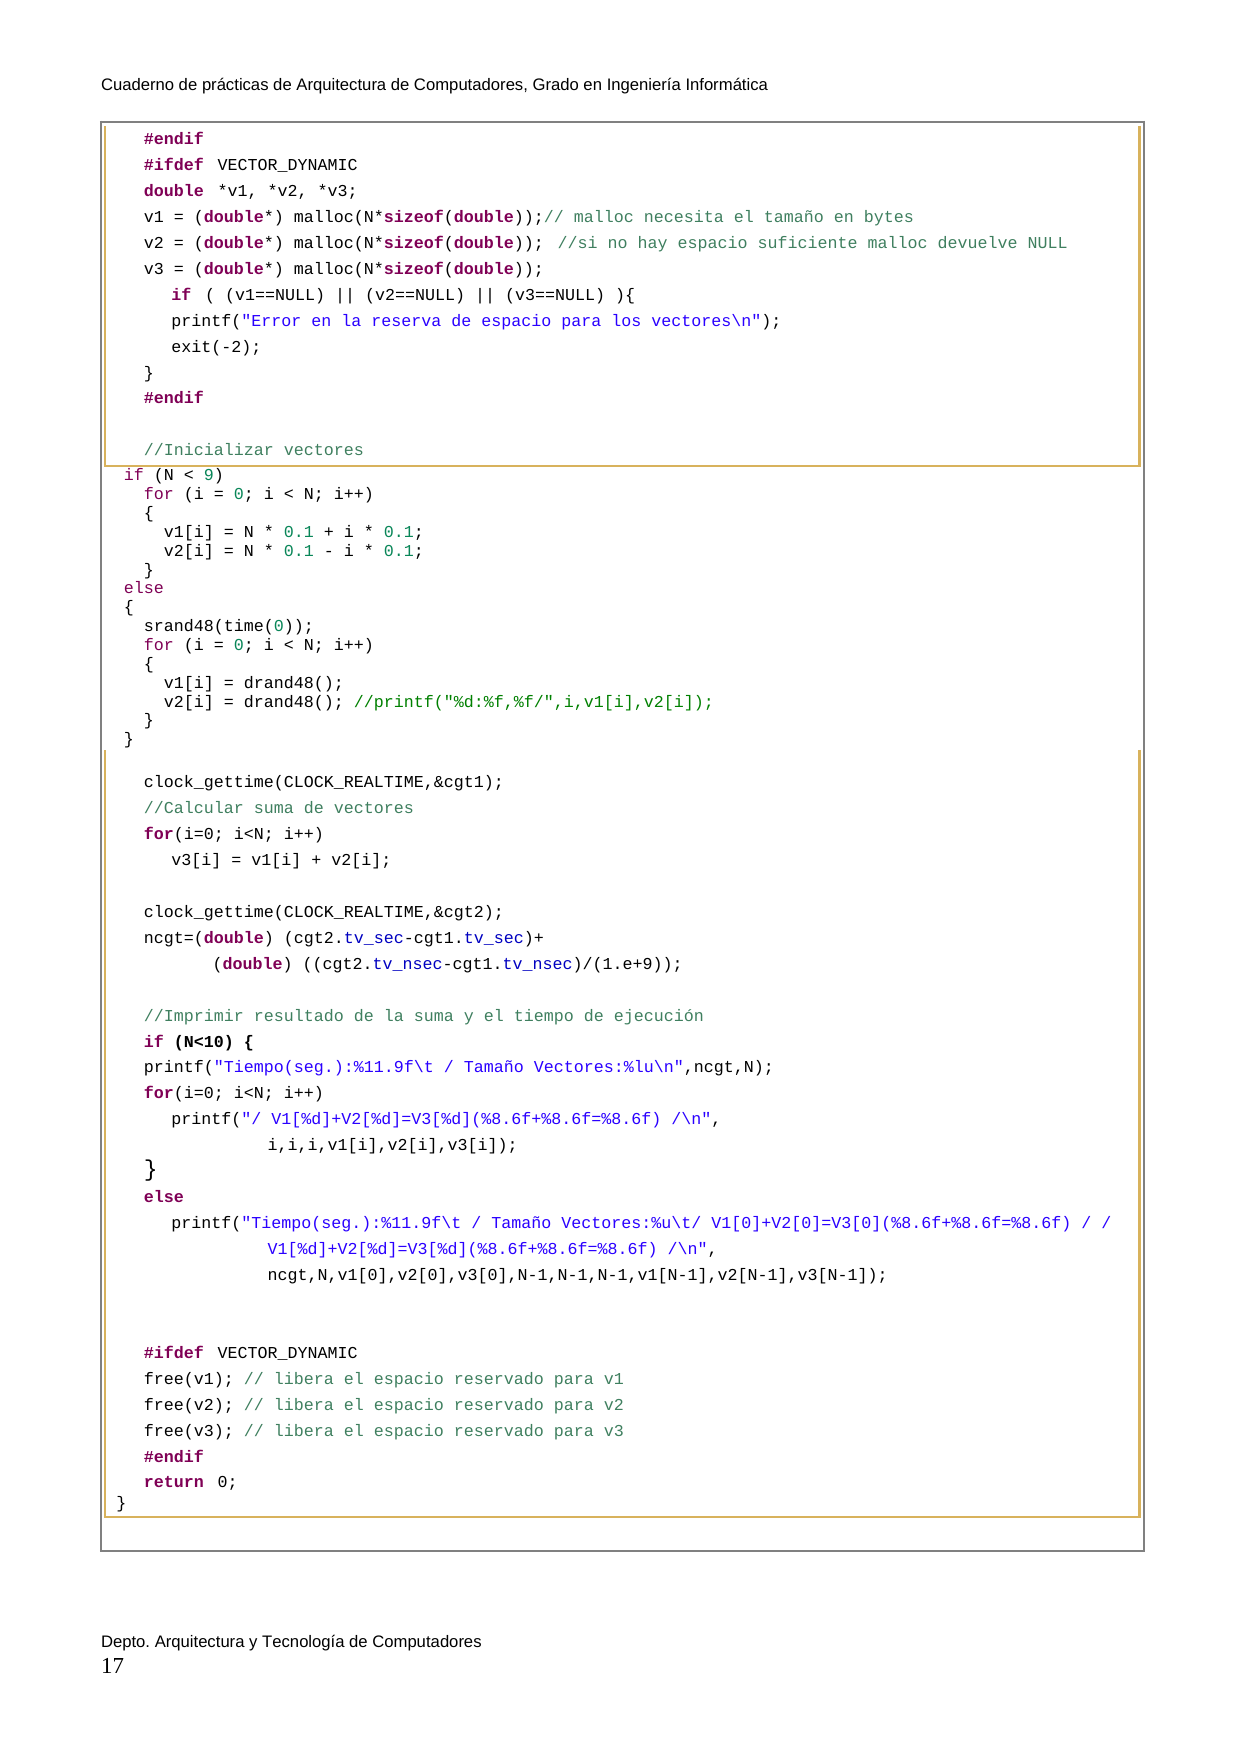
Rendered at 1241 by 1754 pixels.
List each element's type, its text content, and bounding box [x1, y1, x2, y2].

table_cell #endif #ifdef VECTOR_DYNAMIC double *v1, *v2, *v3; v1 = (double*) malloc(N*sizeof(double));// malloc necesita el tamaño en bytes v2 = (double*) malloc(N*sizeof(double)); //si no hay espacio suficiente malloc devuelve NULL v3 = (double*) malloc(N*sizeof(double)); if ( (v1==NULL) || (v2==NULL) || (v3==NULL) ){ printf("Error en la reserva de espacio para los vectores\n"); exit(-2); } #endif //Inicializar vectores if (N < 9) for (i = 0; i < N; i++) { v1[i] = N * 0.1 + i * 0.1; v2[i] = N * 0.1 - i * 0.1; } else { srand48(time(0)); for (i = 0; i < N; i++) { v1[i] = drand48(); v2[i] = drand48(); //printf("%d:%f,%f/",i,v1[i],v2[i]); } } clock_gettime(CLOCK_REALTIME,&cgt1); //Calcular suma de vectores for(i=0; i<N; i++) v3[i] = v1[i] + v2[i]; clock_gettime(CLOCK_REALTIME,&cgt2); ncgt=(double) (cgt2.tv_sec-cgt1.tv_sec)+ (double) ((cgt2.tv_nsec-cgt1.tv_nsec)/(1.e+9)); //Imprimir resultado de la suma y el tiempo de ejecución if (N<10) { printf("Tiempo(seg.):%11.9f\t / Tamaño Vectores:%lu\n",ncgt,N); for(i=0; i<N; i++) printf("/ V1[%d]+V2[%d]=V3[%d](%8.6f+%8.6f=%8.6f) /\n", i,i,i,v1[i],v2[i],v3[i]); } else printf("Tiempo(seg.):%11.9f\t / Tamaño Vectores:%u\t/ V1[0]+V2[0]=V3[0](%8.6f+%8.6f=%8.6f) / / V1[%d]+V2[%d]=V3[%d](%8.6f+%8.6f=%8.6f) /\n", ncgt,N,v1[0],v2[0],v3[0],N-1,N-1,N-1,v1[N-1],v2[N-1],v3[N-1]); #ifdef VECTOR_DYNAMIC free(v1); // libera el espacio reservado para v1 free(v2); // libera el espacio reservado para v2 free(v3); // libera el espacio reservado para v3 #endif return 0; } [102, 123, 1143, 1550]
